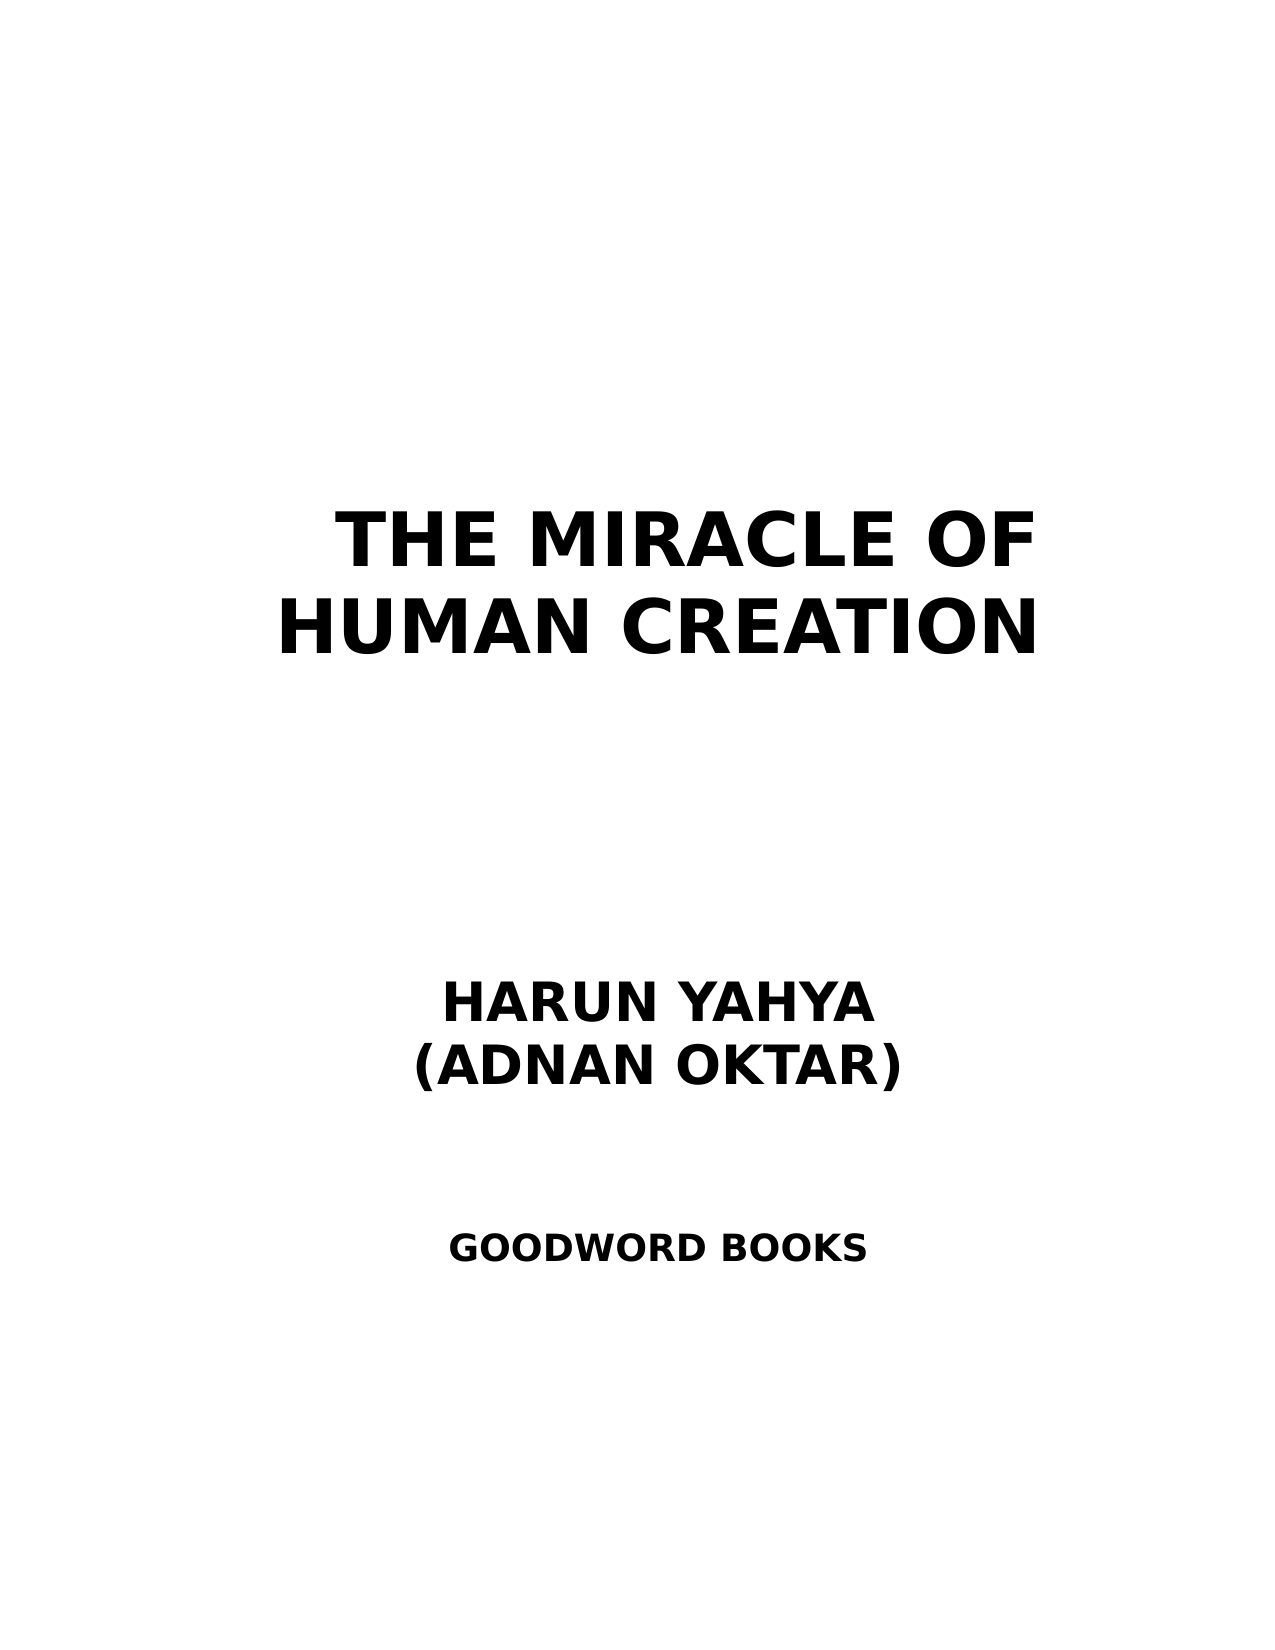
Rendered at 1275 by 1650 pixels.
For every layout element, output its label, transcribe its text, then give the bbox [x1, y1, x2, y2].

text THE MIRACLE OF HUMAN CREATION [172, 497, 1145, 671]
text GOODWORD BOOKS [112, 1227, 1145, 1270]
text HARUN YAHYA [112, 971, 1145, 1034]
text (ADNAN OKTAR) [112, 1034, 1145, 1127]
